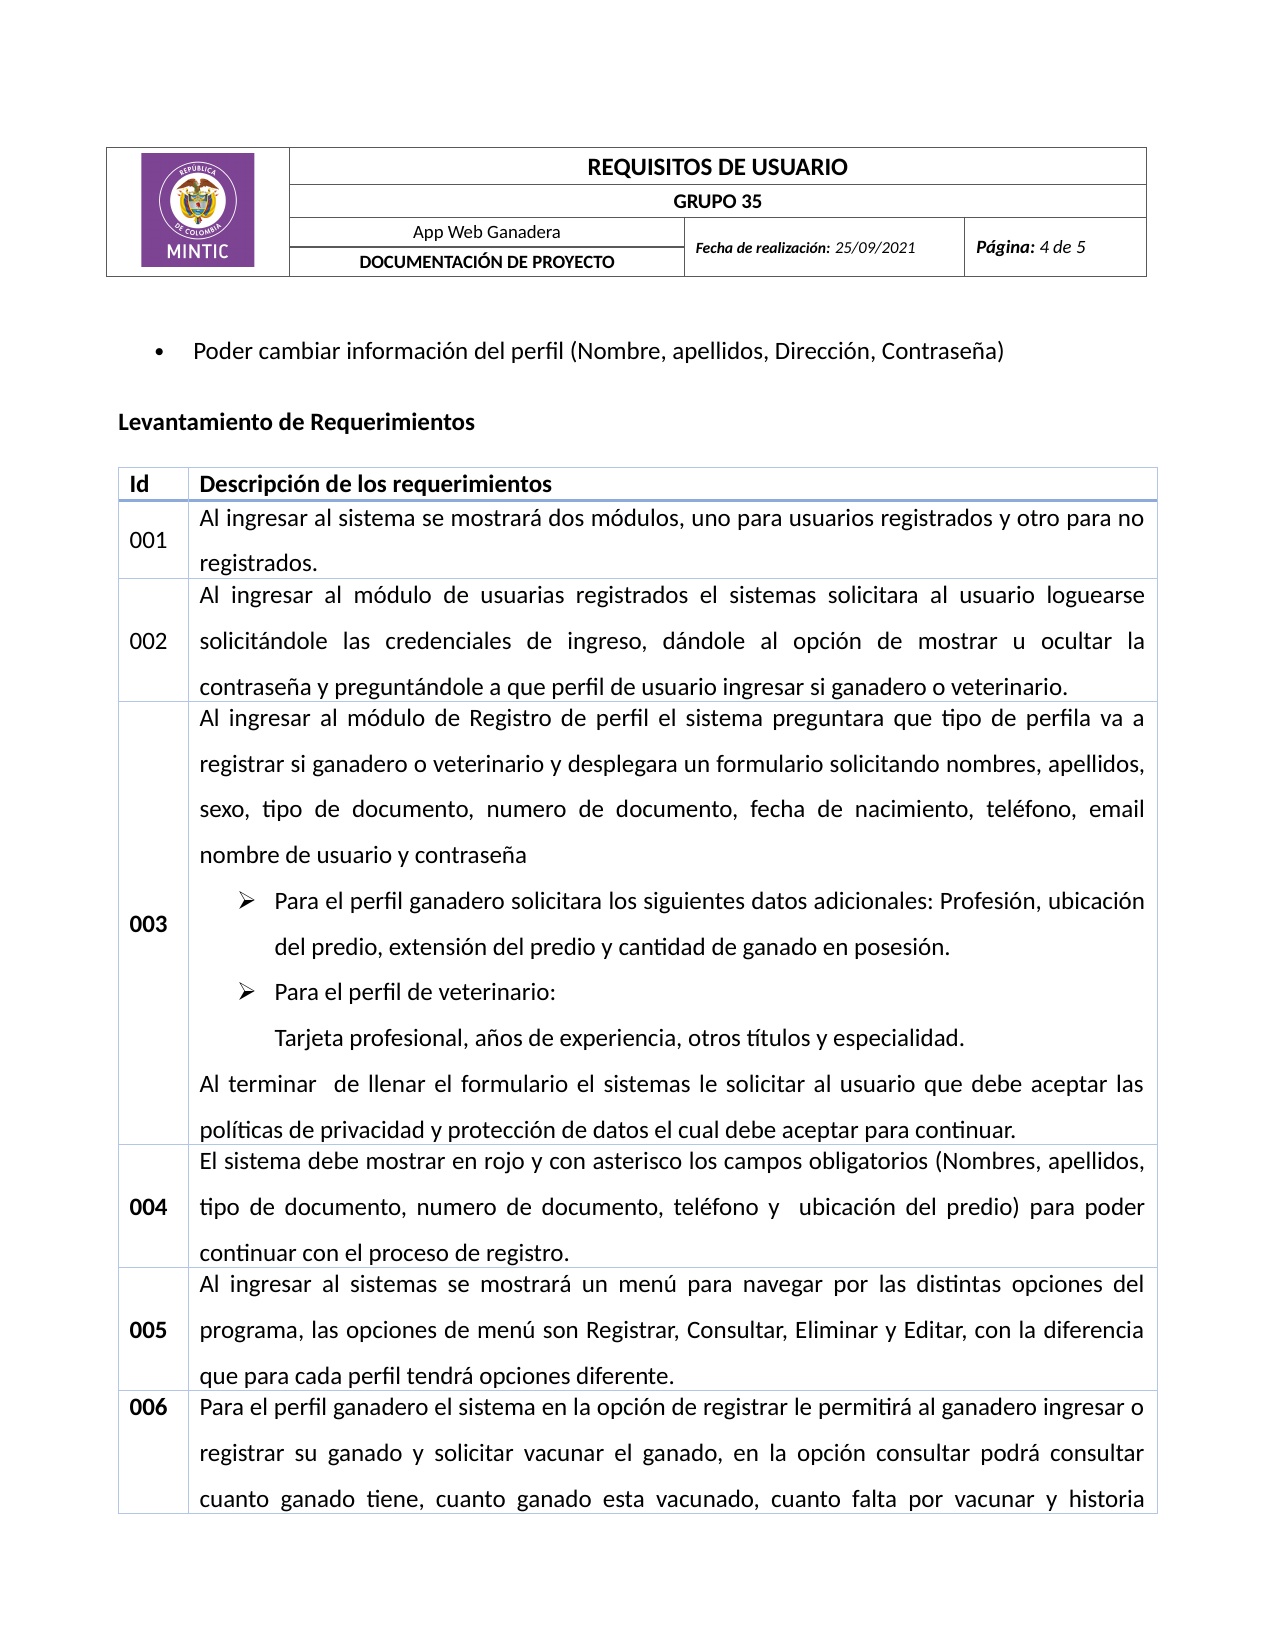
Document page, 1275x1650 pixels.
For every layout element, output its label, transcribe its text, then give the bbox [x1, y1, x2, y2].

table_cell Al ingresar al módulo de Registro de perfil el sistema preguntara que tipo de perfila va a registrar si ganadero o veterinario y desplegara un formulario solicitando nombres, apellidos, sexo, tipo de documento, numero de documento, fecha de nacimiento, teléfono, email nombre de usuario y contraseña Para el perfil ganadero solicitara los siguientes datos adicionales: Profesión, ubicación del predio, extensión del predio y cantidad de ganado en posesión. Para el perfil de veterinario: Tarjeta profesional, años de experiencia, otros títulos y especialidad. Al terminar de llenar el formulario el sistemas le solicitar al usuario que debe aceptar las políticas de privacidad y protección de datos el cual debe aceptar para continuar. [189, 702, 1157, 1144]
table_cell 005 [119, 1268, 188, 1390]
table_cell Al ingresar al módulo de usuarias registrados el sistemas solicitara al usuario loguearse solicitándole las credenciales de ingreso, dándole al opción de mostrar u ocultar la contraseña y preguntándole a que perfil de usuario ingresar si ganadero o veterinario. [189, 579, 1157, 701]
table_cell Para el perfil ganadero el sistema en la opción de registrar le permitirá al ganadero ingresar o registrar su ganado y solicitar vacunar el ganado, en la opción consultar podrá consultar cuanto ganado tiene, cuanto ganado esta vacunado, cuanto falta por vacunar y historia [189, 1391, 1157, 1513]
table_cell El sistema debe mostrar en rojo y con asterisco los campos obligatorios (Nombres, apellidos, tipo de documento, numero de documento, teléfono y ubicación del predio) para poder continuar con el proceso de registro. [189, 1145, 1157, 1267]
list Poder cambiar información del perfil (Nombre, apellidos, Dirección, Contraseña) [156, 335, 1157, 366]
text Levantamiento de Requerimientos [118, 406, 1157, 437]
table_cell 002 [119, 579, 188, 701]
table_cell 001 [119, 502, 188, 578]
table_header Id [119, 468, 188, 499]
table_cell Al ingresar al sistemas se mostrará un menú para navegar por las distintas opciones del programa, las opciones de menú son Registrar, Consultar, Eliminar y Editar, con la diferencia que para cada perfil tendrá opciones diferente. [189, 1268, 1157, 1390]
table_cell Al ingresar al sistema se mostrará dos módulos, uno para usuarios registrados y otro para no registrados. [189, 502, 1157, 578]
table_cell 003 [119, 702, 188, 1144]
table_cell 006 [119, 1391, 188, 1513]
table_cell 004 [119, 1145, 188, 1267]
table_header Descripción de los requerimientos [189, 468, 1157, 499]
picture [141, 153, 255, 267]
